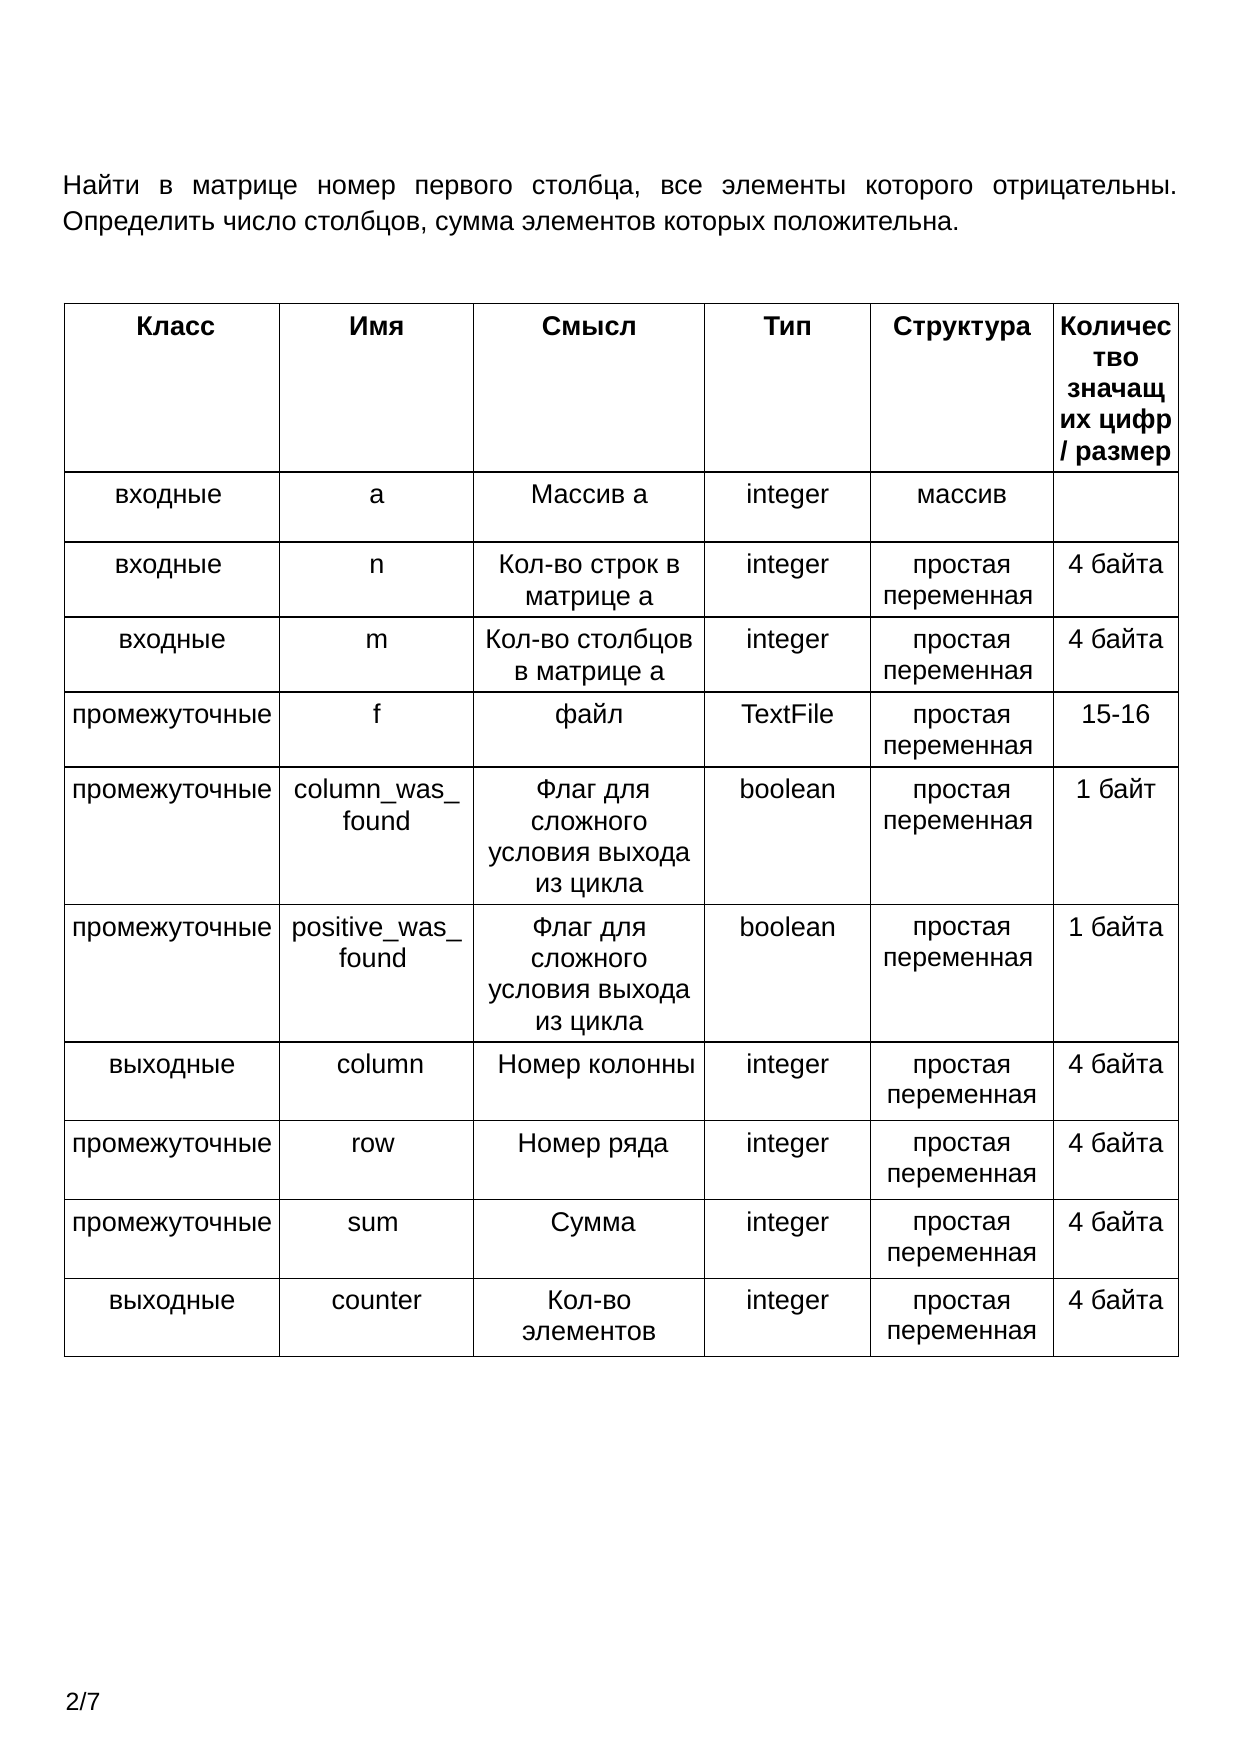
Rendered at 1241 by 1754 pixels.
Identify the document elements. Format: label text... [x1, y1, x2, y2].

table_cell выходные [65, 1279, 279, 1356]
table_cell boolean [705, 905, 870, 1041]
table_cell m [280, 618, 473, 691]
table_cell простая переменная [871, 543, 1053, 616]
table_cell f [280, 693, 473, 766]
table_header Класс [65, 304, 279, 471]
table_cell простая переменная [871, 618, 1053, 691]
table_cell counter [280, 1279, 473, 1356]
table_cell простая переменная [871, 905, 1053, 1041]
table_cell промежуточные [65, 693, 279, 766]
table_header Структура [871, 304, 1053, 471]
table_header Количество значащих цифр / размер [1054, 304, 1178, 471]
table_cell 4 байтa [1054, 543, 1178, 616]
table_cell integer [705, 543, 870, 616]
table_cell boolean [705, 768, 870, 904]
table_cell массив [871, 473, 1053, 541]
table_cell 4 байтa [1054, 1043, 1178, 1120]
table_cell промежуточные [65, 1121, 279, 1199]
table_cell 15-16 [1054, 693, 1178, 766]
table_cell простая переменная [871, 768, 1053, 904]
table_cell Кол-во столбцов в матрице а [474, 618, 704, 691]
table_cell Кол-во строк в матрице а [474, 543, 704, 616]
table_cell простая переменная [871, 1279, 1053, 1356]
table_cell integer [705, 618, 870, 691]
table_cell Номер колонны [474, 1043, 704, 1120]
table_cell входные [65, 473, 279, 541]
table_cell Флаг для сложного условия выхода из цикла [474, 768, 704, 904]
table_cell файл [474, 693, 704, 766]
table_cell [1054, 473, 1178, 541]
table_cell простая переменная [871, 1121, 1053, 1199]
table_cell integer [705, 1200, 870, 1277]
text Найти в матрице номер первого столбца, все элементы которого отрицательны. Определить число столбцов, сумма элементов которых положительна. [62, 169, 1178, 236]
table_cell 4 байтa [1054, 618, 1178, 691]
table_cell row [280, 1121, 473, 1199]
table_cell column [280, 1043, 473, 1120]
table_cell Массив а [474, 473, 704, 541]
table_cell простая переменная [871, 1200, 1053, 1277]
table_cell integer [705, 1121, 870, 1199]
table_cell integer [705, 1279, 870, 1356]
table_header Смысл [474, 304, 704, 471]
table_cell Флаг для сложного условия выхода из цикла [474, 905, 704, 1041]
table_cell выходные [65, 1043, 279, 1120]
table_header Имя [280, 304, 473, 471]
table_cell 1 байтa [1054, 905, 1178, 1041]
table_cell positive_was_ found [280, 905, 473, 1041]
table_cell 4 байтa [1054, 1121, 1178, 1199]
table_cell простая переменная [871, 693, 1053, 766]
table_cell sum [280, 1200, 473, 1277]
table_cell 1 байт [1054, 768, 1178, 904]
table_cell входные [65, 618, 279, 691]
table_cell промежуточные [65, 905, 279, 1041]
table_cell Сумма [474, 1200, 704, 1277]
table_cell n [280, 543, 473, 616]
table_header Тип [705, 304, 870, 471]
table_cell integer [705, 1043, 870, 1120]
table_cell a [280, 473, 473, 541]
table_cell Кол-во элементов [474, 1279, 704, 1356]
table_cell промежуточные [65, 1200, 279, 1277]
table_cell column_was_ found [280, 768, 473, 904]
table_cell integer [705, 473, 870, 541]
table_cell входные [65, 543, 279, 616]
table_cell промежуточные [65, 768, 279, 904]
table_cell простая переменная [871, 1043, 1053, 1120]
table_cell TextFile [705, 693, 870, 766]
table_cell 4 байтa [1054, 1279, 1178, 1356]
table_cell 4 байтa [1054, 1200, 1178, 1277]
table_cell Номер ряда [474, 1121, 704, 1199]
